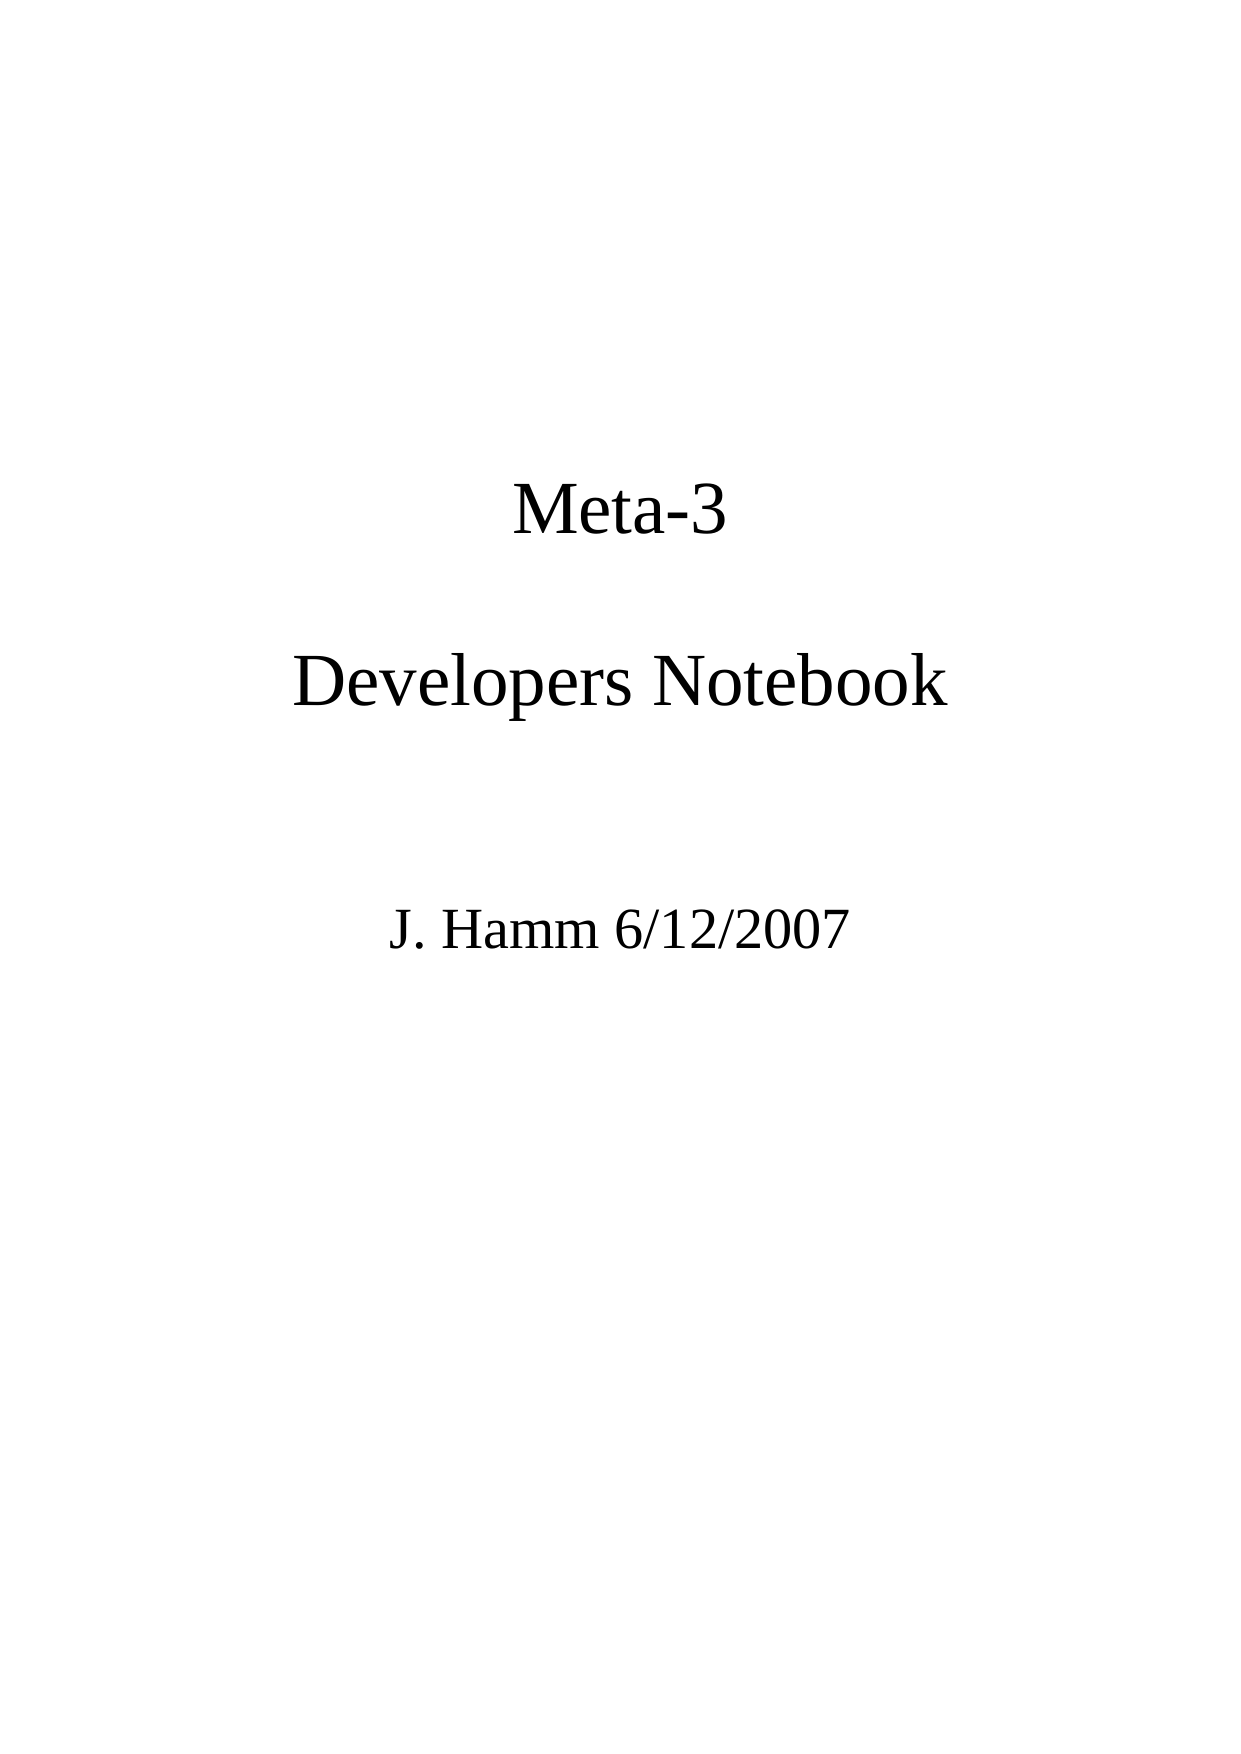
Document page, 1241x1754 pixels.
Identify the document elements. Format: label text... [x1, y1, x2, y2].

text Developers Notebook [118, 636, 1122, 894]
text J. Hamm 6/12/2007 [118, 894, 1122, 961]
text Meta-3 [118, 463, 1122, 549]
